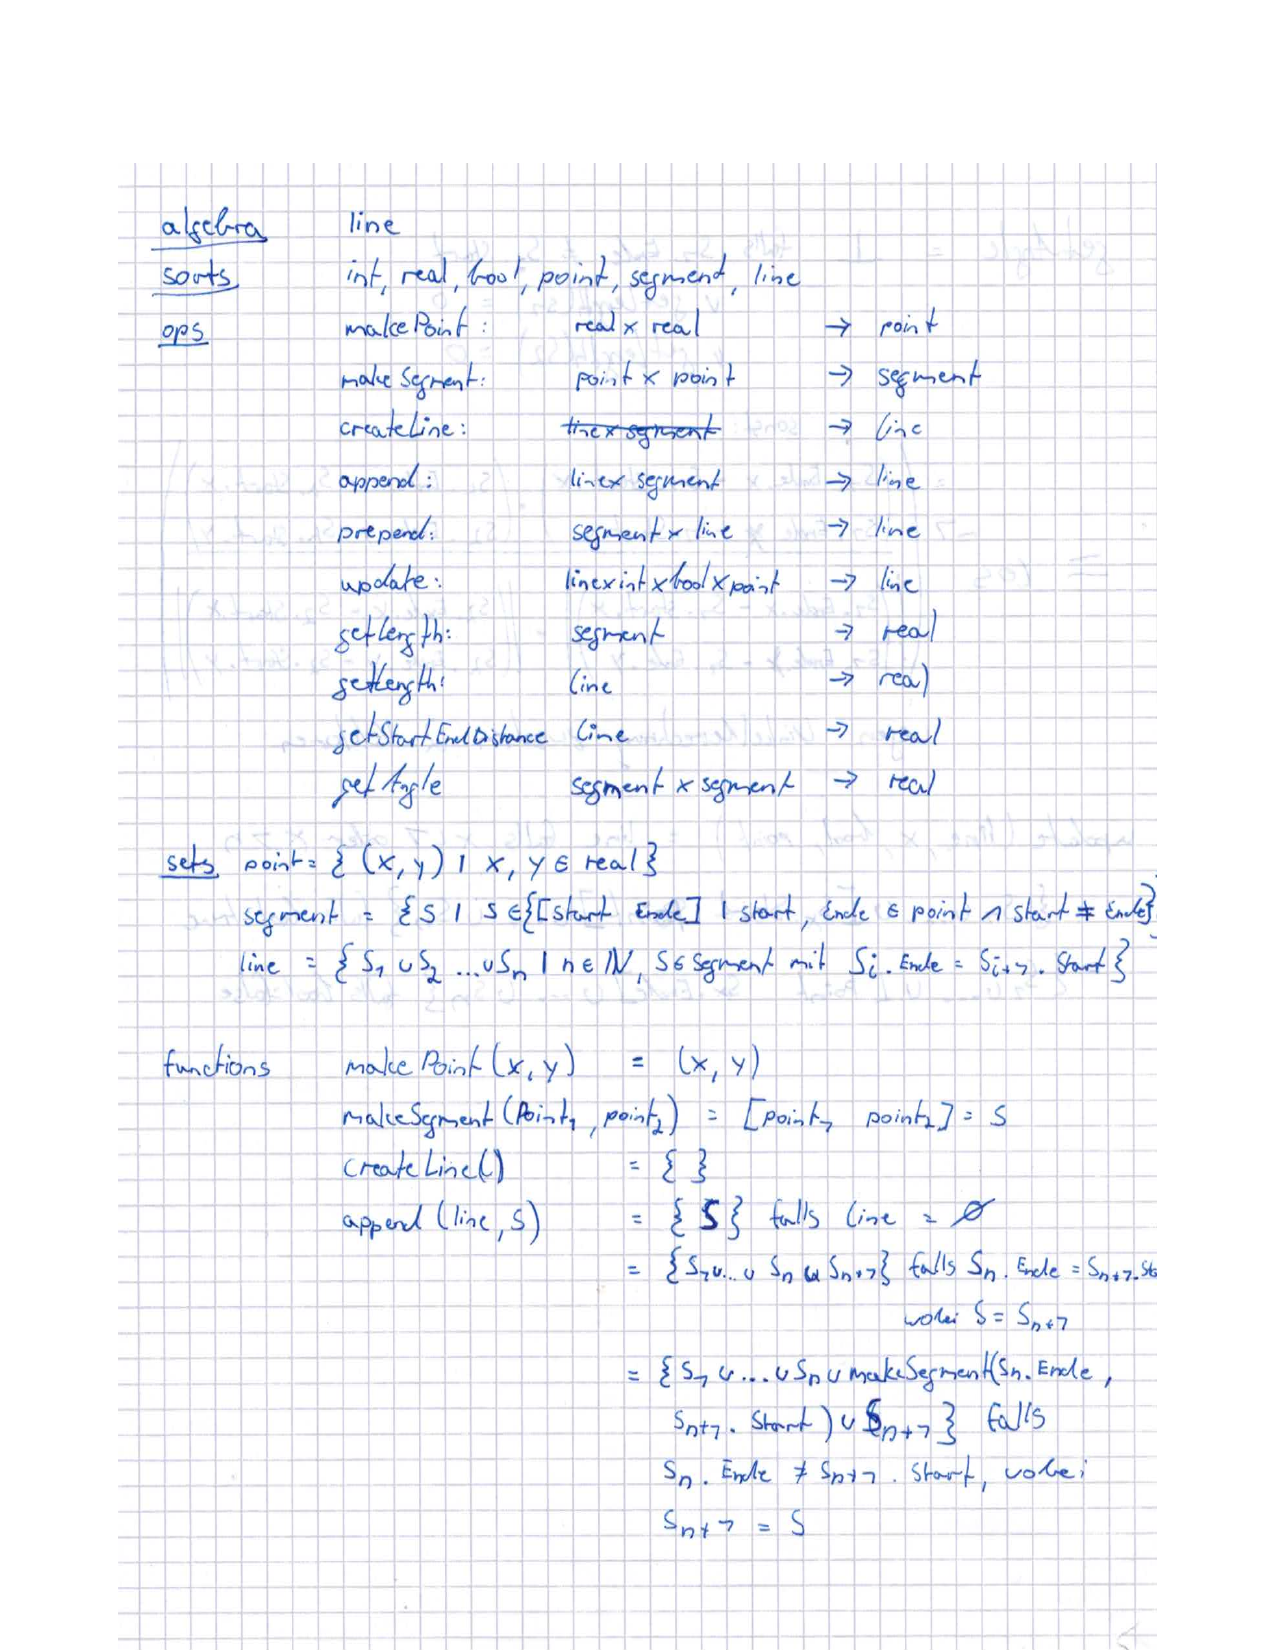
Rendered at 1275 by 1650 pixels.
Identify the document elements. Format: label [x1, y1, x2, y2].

picture [118, 163, 1157, 1650]
